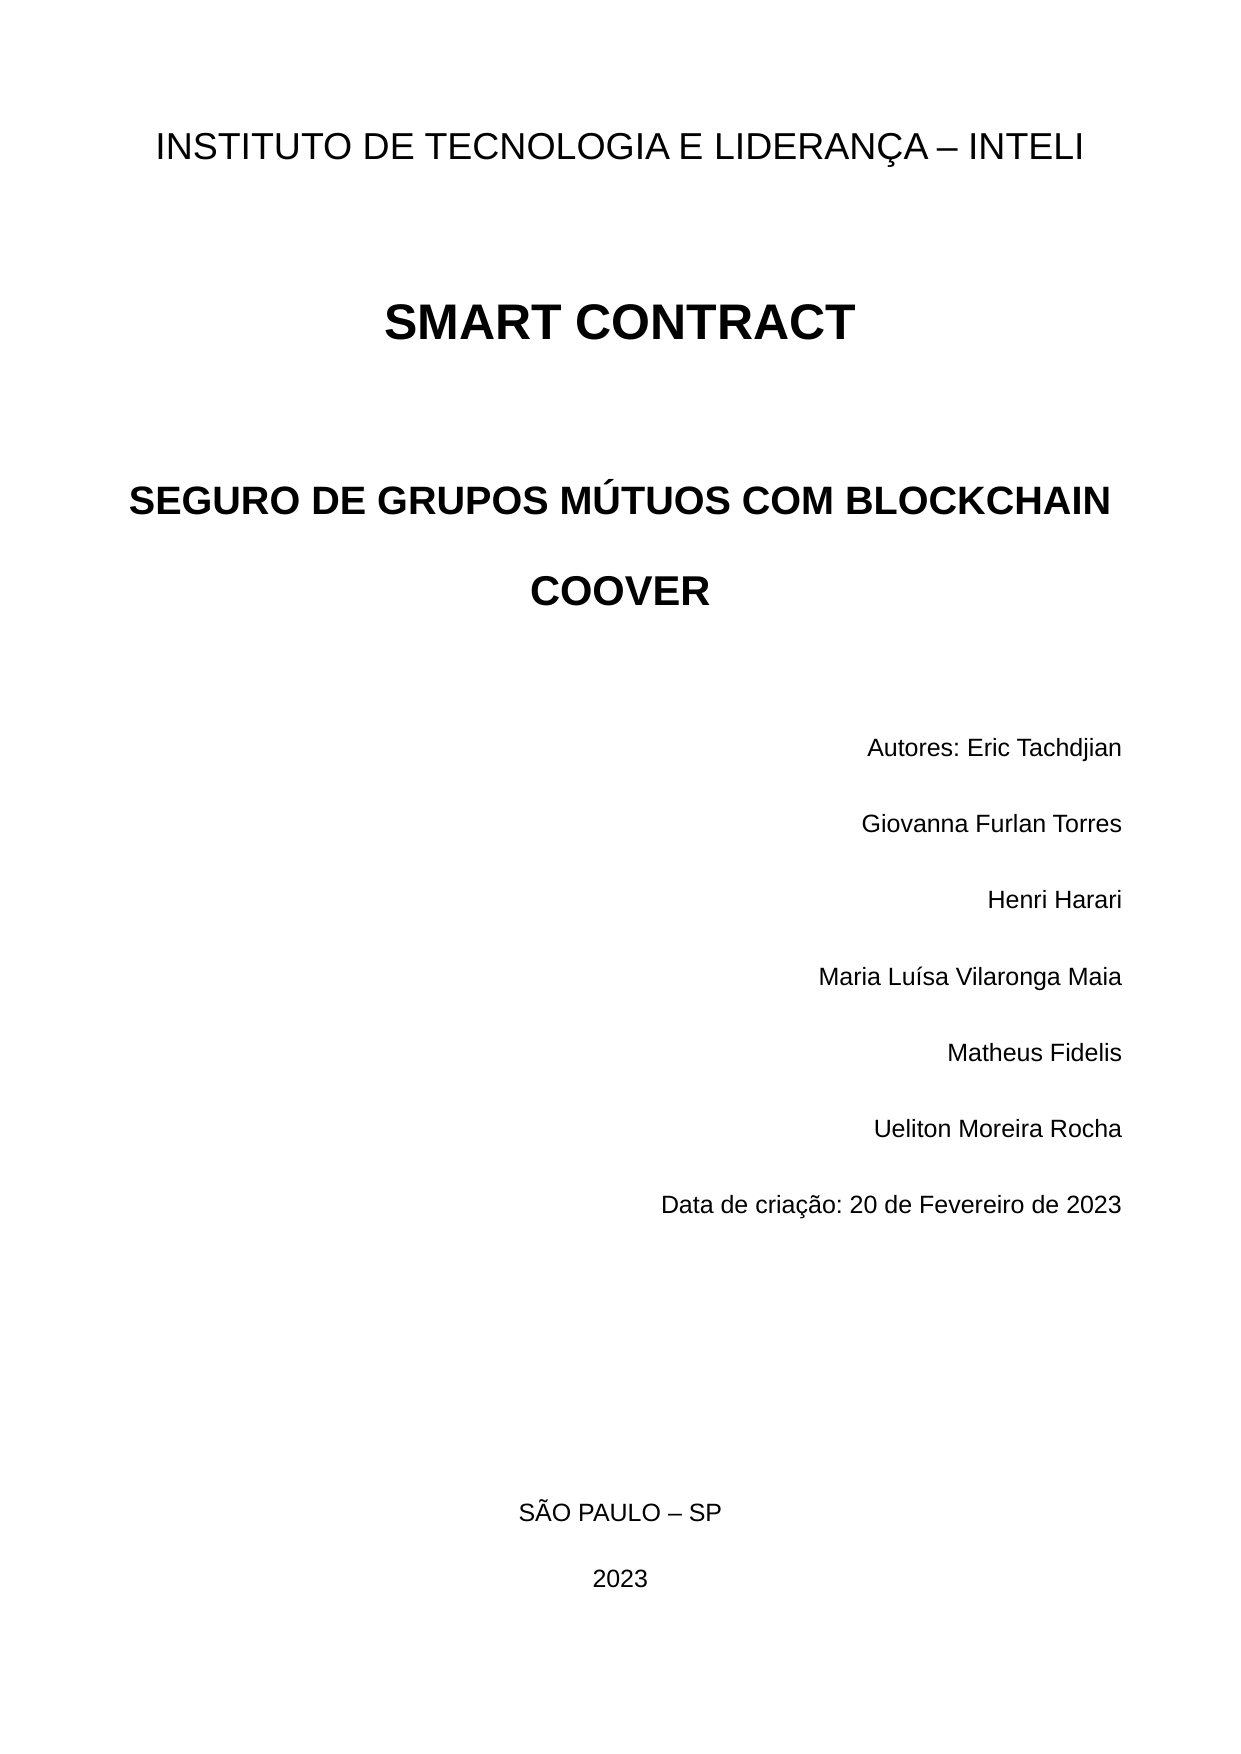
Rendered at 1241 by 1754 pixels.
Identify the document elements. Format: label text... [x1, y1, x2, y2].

text Maria Luísa Vilaronga Maia [268, 962, 1122, 990]
text Henri Harari [268, 885, 1122, 914]
text Matheus Fidelis [268, 1038, 1122, 1066]
text COOVER [118, 567, 1122, 614]
text SMART CONTRACT [118, 293, 1122, 350]
text Giovanna Furlan Torres [268, 809, 1122, 838]
text SEGURO DE GRUPOS MÚTUOS COM BLOCKCHAIN [118, 478, 1122, 523]
text INSTITUTO DE TECNOLOGIA E LIDERANÇA – INTELI [118, 124, 1122, 167]
text Data de criação: 20 de Fevereiro de 2023 [268, 1190, 1122, 1219]
text SÃO PAULO – SP [118, 1497, 1122, 1526]
text 2023 [118, 1563, 1122, 1592]
text Ueliton Moreira Rocha [268, 1114, 1122, 1143]
text Autores: Eric Tachdjian [268, 733, 1122, 762]
